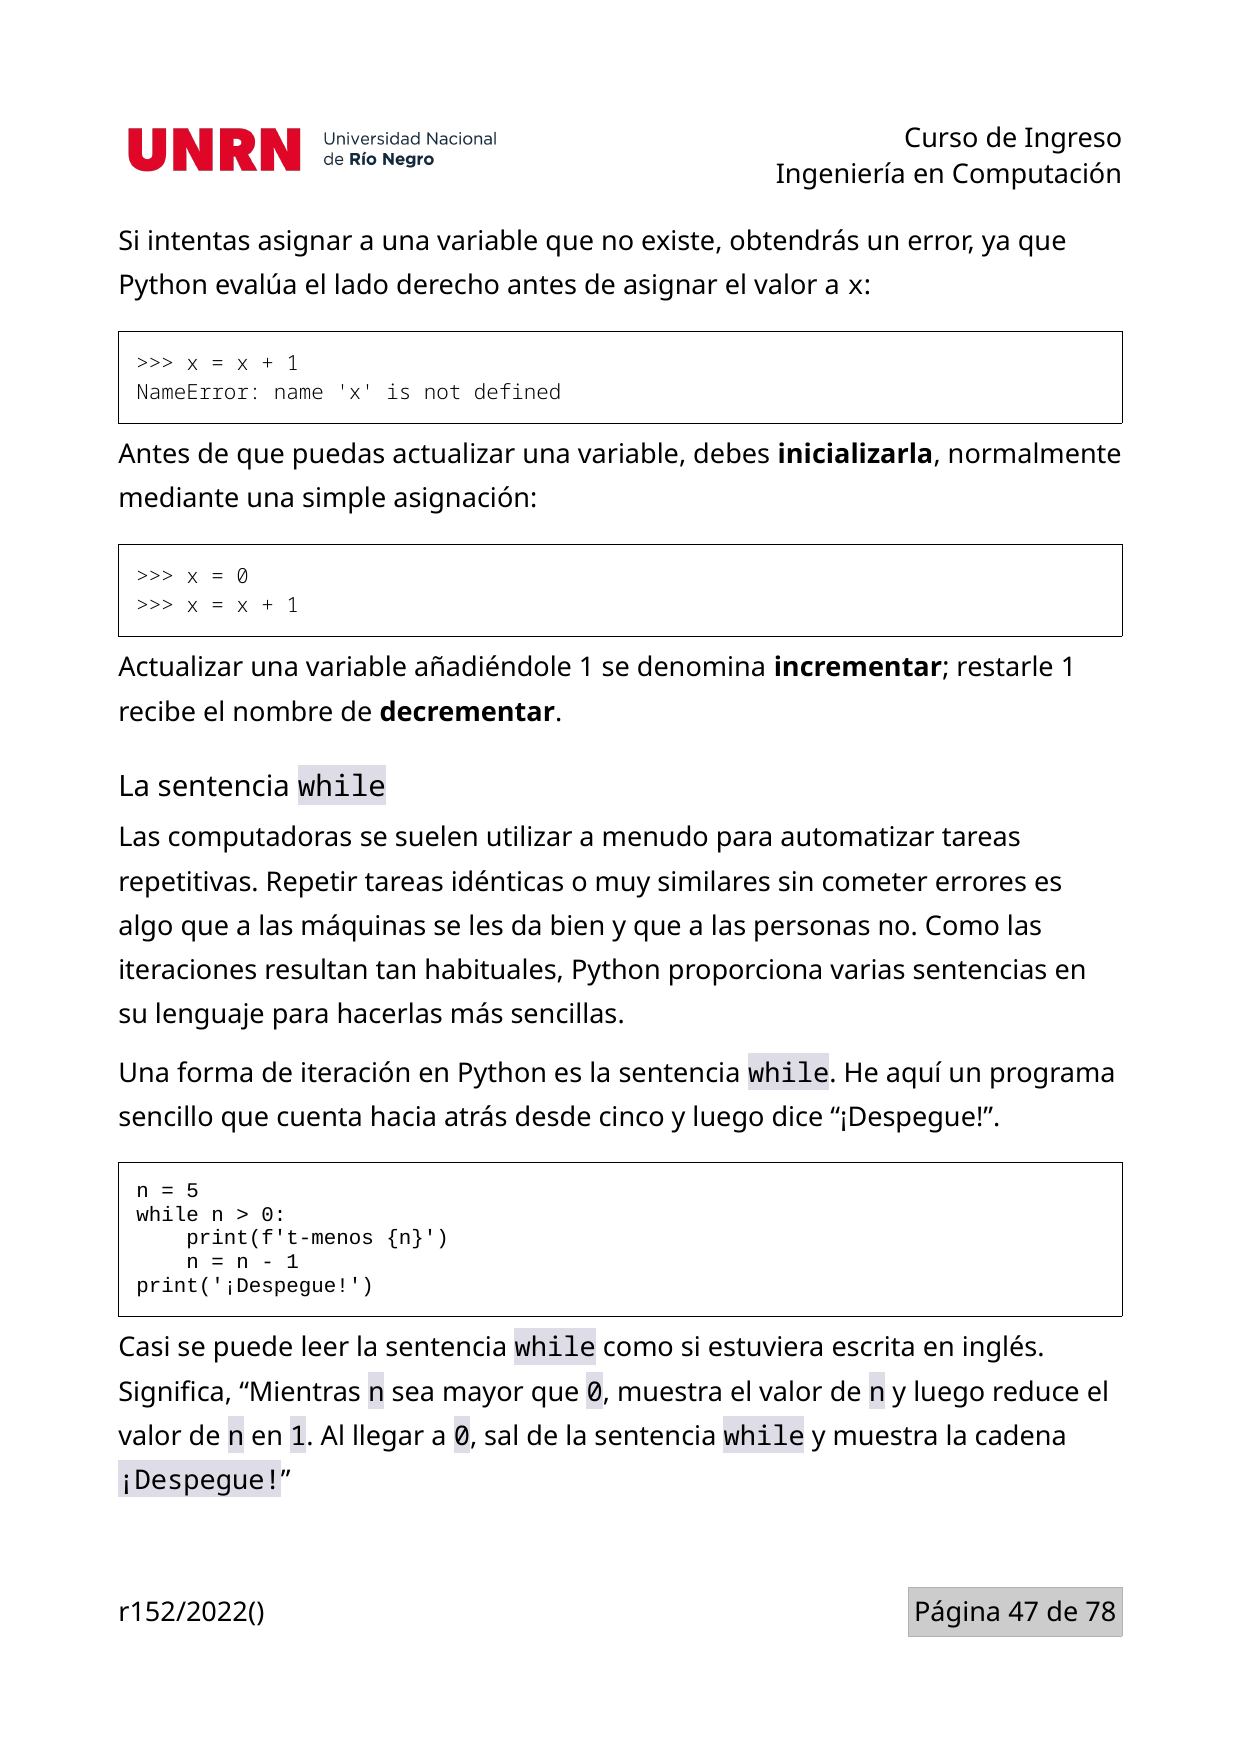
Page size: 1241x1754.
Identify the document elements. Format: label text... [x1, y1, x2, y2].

text while n > 0: [119, 1186, 1122, 1209]
text Actualizar una variable añadiéndole 1 se denomina incrementar; restarle 1 recibe el nombre de decrementar. [118, 648, 1122, 729]
text Antes de que puedas actualizar una variable, debes inicializarla, normalmente mediante una simple asignación: [118, 435, 1122, 516]
text Si intentas asignar a una variable que no existe, obtendrás un error, ya que Python evalúa el lado derecho antes de asignar el valor a x: [118, 221, 1122, 303]
text >>> x = 0 [119, 545, 1122, 572]
subtitle La sentencia while [386, 765, 1122, 805]
text print(f't-menos {n}') [119, 1209, 1122, 1233]
text NameError: name 'x' is not defined [119, 359, 1122, 423]
picture [118, 118, 505, 180]
subtitle La sentencia while [118, 765, 298, 805]
text print('¡Despegue!') [119, 1257, 1122, 1316]
text >>> x = x + 1 [119, 572, 1122, 636]
text n = 5 [119, 1163, 1122, 1186]
text >>> x = x + 1 [119, 332, 1122, 359]
text Una forma de iteración en Python es la sentencia while. He aquí un programa sencillo que cuenta hacia atrás desde cinco y luego dice “¡Despegue!”. [118, 1053, 1122, 1134]
text Las computadoras se suelen utilizar a menudo para automatizar tareas repetitivas. Repetir tareas idénticas o muy similares sin cometer errores es algo que a las máquinas se les da bien y que a las personas no. Como las iteraciones resultan tan habituales, Python proporciona varias sentencias en su lenguaje para hacerlas más sencillas. [118, 818, 1122, 1031]
text Casi se puede leer la sentencia while como si estuviera escrita en inglés. Significa, “Mientras n sea mayor que 0, muestra el valor de n y luego reduce el valor de n en 1. Al llegar a 0, sal de la sentencia while y muestra la cadena ¡Despegue!” [118, 1328, 1122, 1497]
text n = n - 1 [119, 1233, 1122, 1257]
